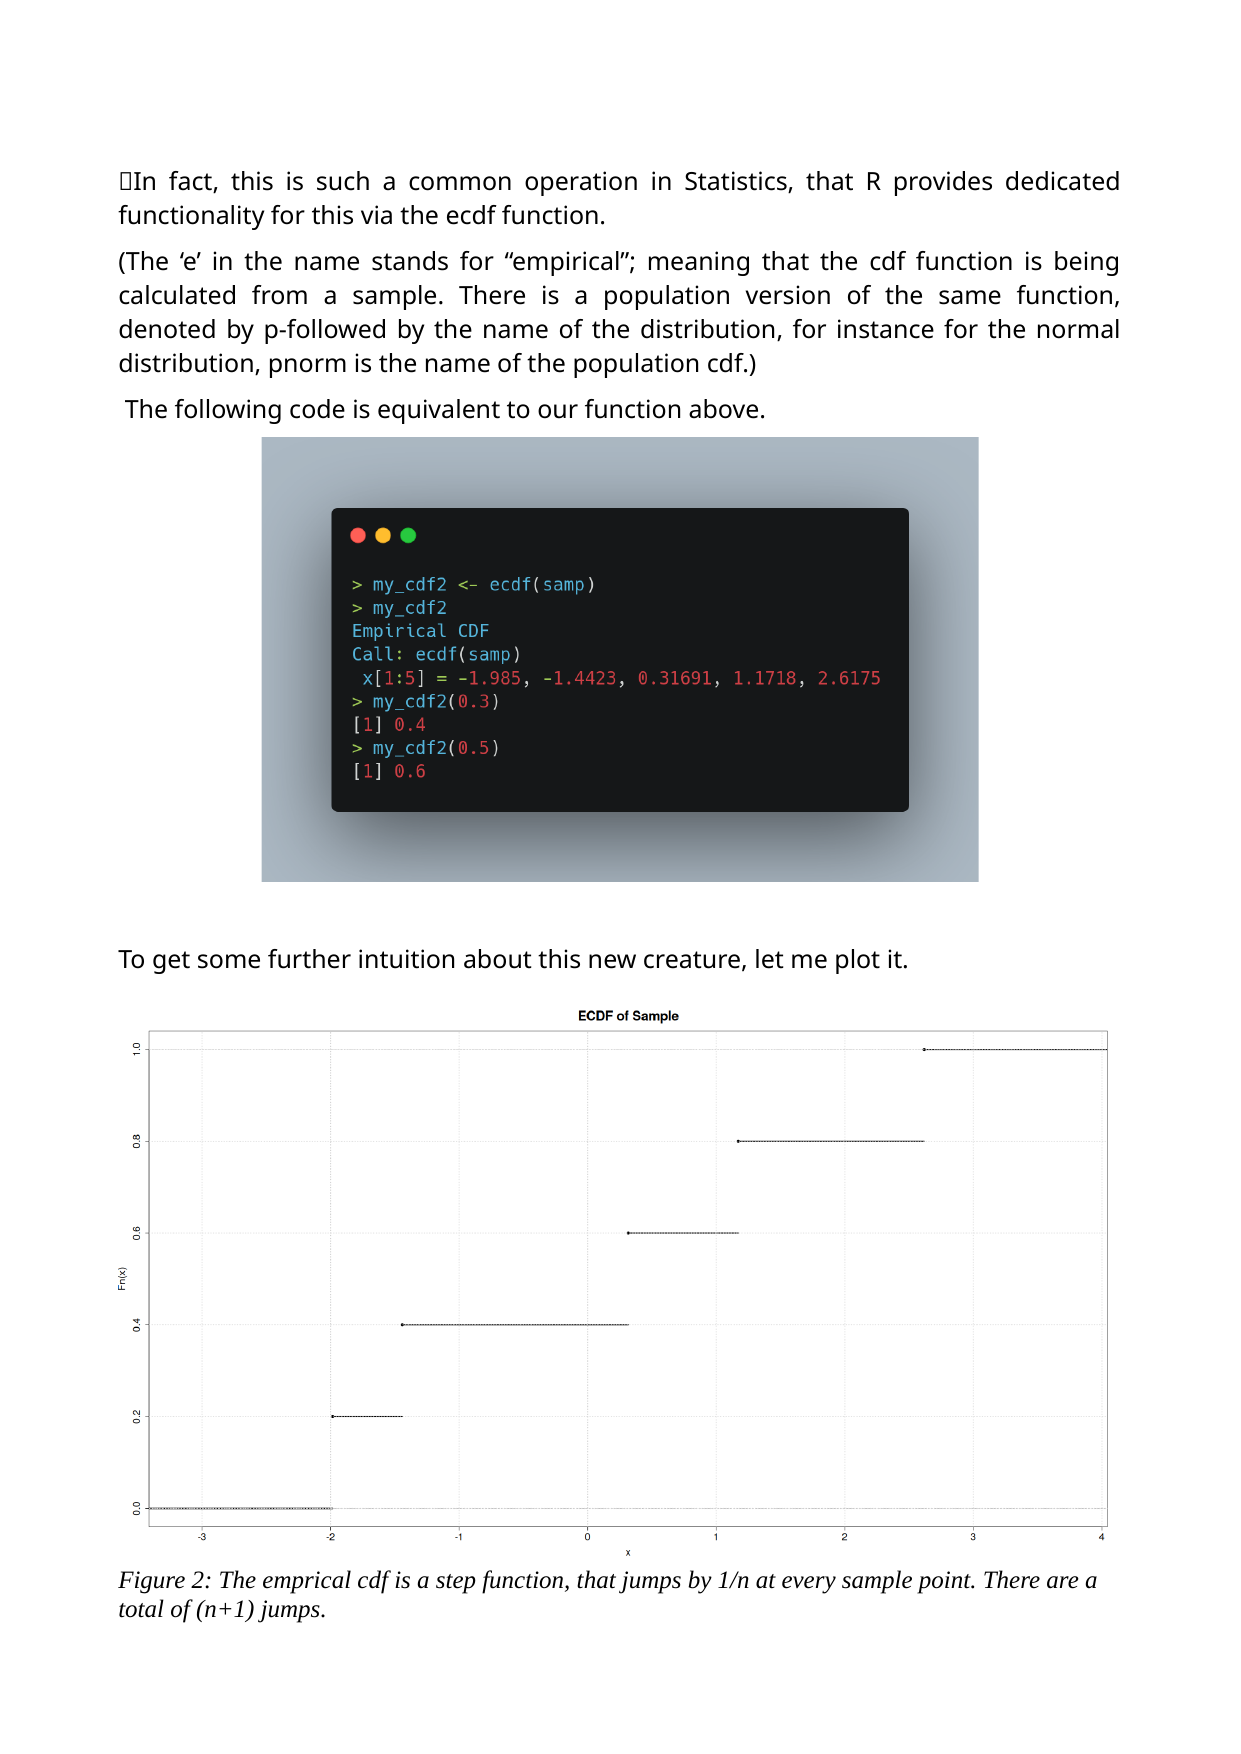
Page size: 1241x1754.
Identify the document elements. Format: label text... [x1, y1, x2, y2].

picture [118, 1000, 1123, 1565]
text (The ‘e’ in the name stands for “empirical”; meaning that the cdf function is being calculated from a sample. There is a population version of the same function, denoted by p-followed by the name of the distribution, for instance for the normal distribution, pnorm is the name of the population cdf.) [118, 244, 1122, 380]
text The following code is equivalent to our function above. [118, 392, 1122, 426]
text 💡In fact, this is such a common operation in Statistics, that R provides dedicated functionality for this via the ecdf function. [118, 164, 1122, 232]
text Figure 2: The emprical cdf is a step function, that jumps by 1/n at every sample point. There are a total of (n+1) jumps. [118, 1565, 1122, 1622]
text To get some further intuition about this new creature, let me plot it. [118, 942, 1122, 976]
picture [261, 437, 979, 882]
